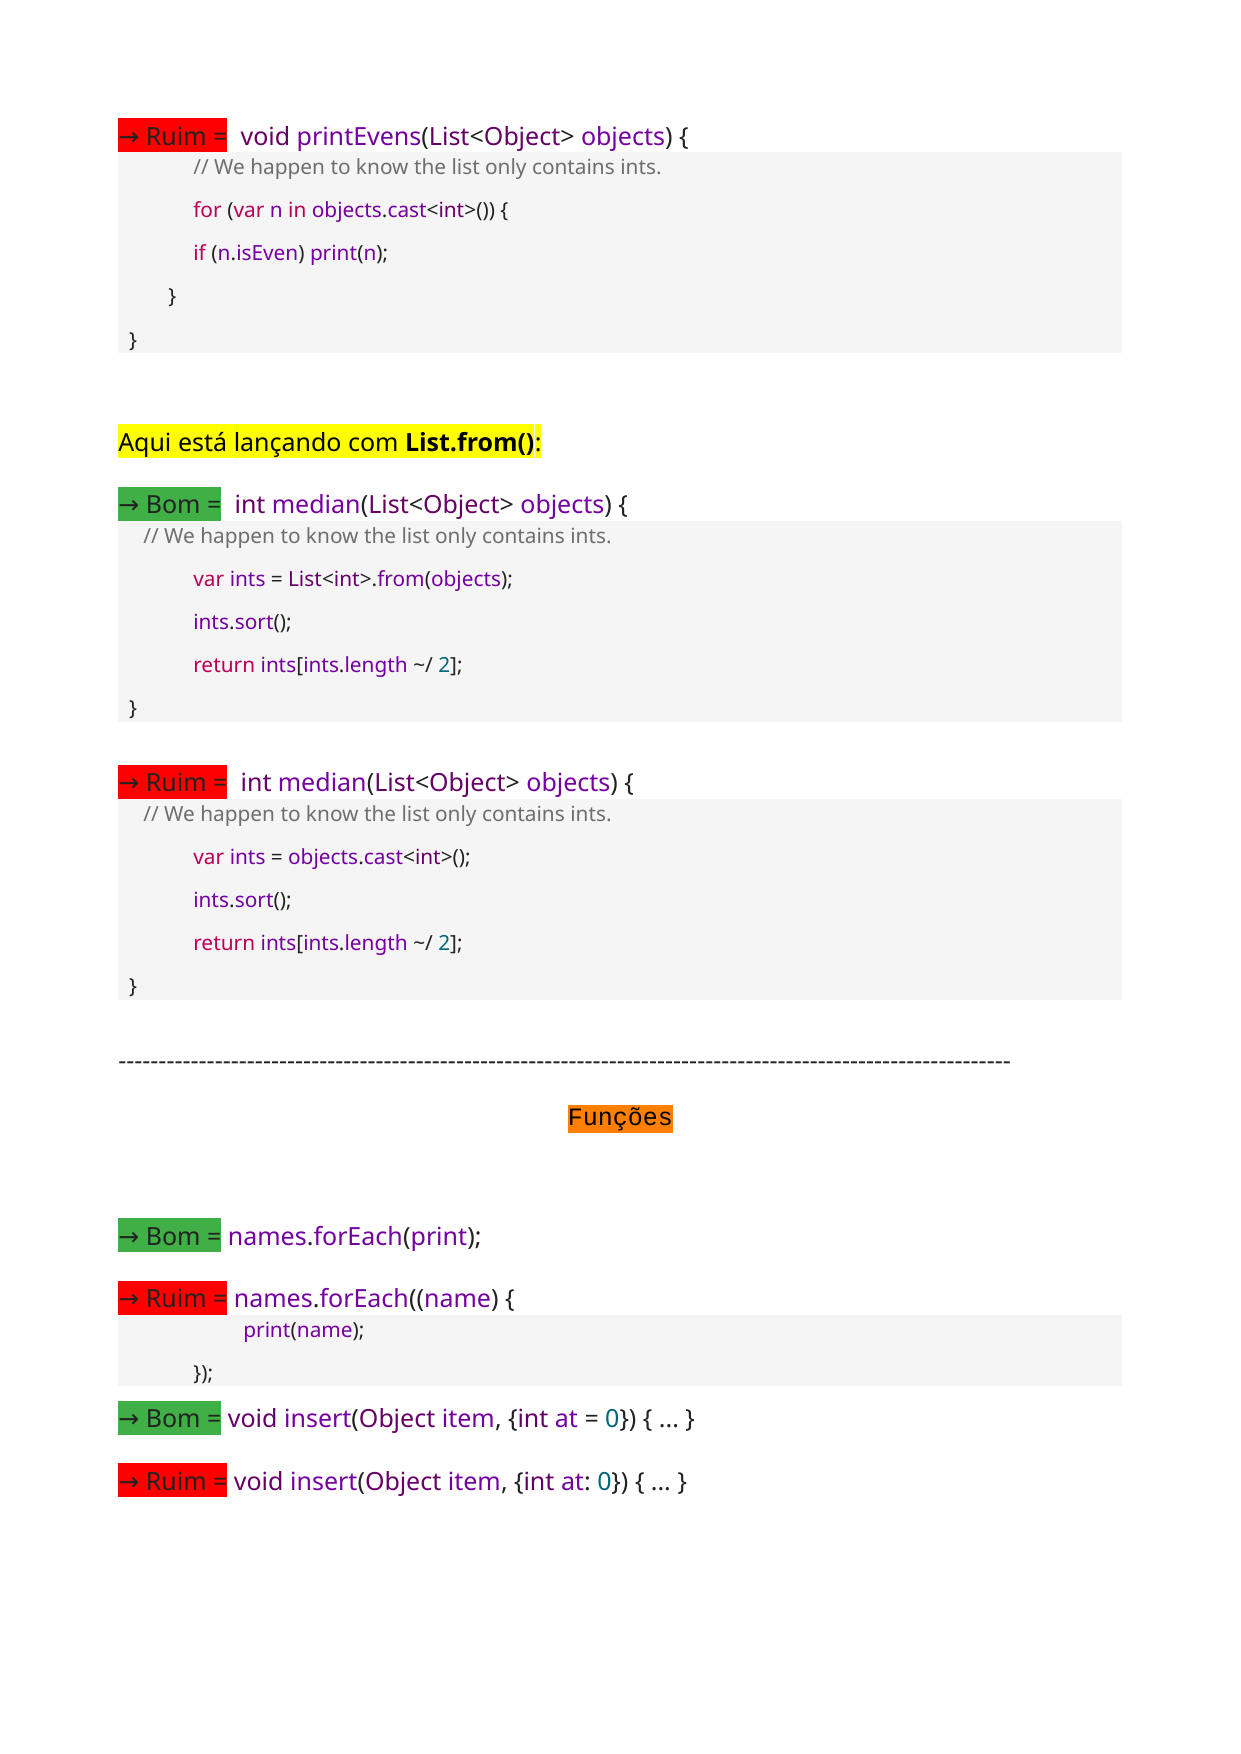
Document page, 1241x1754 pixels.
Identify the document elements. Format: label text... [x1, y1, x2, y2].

text ints.sort(); [118, 607, 1122, 636]
text }); [118, 1358, 1122, 1386]
text var ints = objects.cast<int>(); [118, 842, 1122, 870]
text // We happen to know the list only contains ints. [118, 521, 1122, 549]
text } [118, 693, 1122, 722]
text → Ruim = names.forEach((name) { [118, 1281, 1122, 1315]
text → Bom = void insert(Object item, {int at = 0}) { ... } [118, 1401, 1122, 1435]
text → Ruim = void insert(Object item, {int at: 0}) { ... } [118, 1463, 1122, 1497]
text if (n.isEven) print(n); [118, 238, 1122, 267]
text } [118, 971, 1122, 1000]
text for (var n in objects.cast<int>()) { [118, 195, 1122, 224]
text → Bom = names.forEach(print); [118, 1218, 1122, 1252]
text // We happen to know the list only contains ints. [118, 152, 1122, 181]
text ints.sort(); [118, 885, 1122, 913]
text return ints[ints.length ~/ 2]; [118, 650, 1122, 679]
text } [118, 325, 1122, 353]
text Funções [118, 1105, 1122, 1133]
text var ints = List<int>.from(objects); [118, 564, 1122, 592]
text --------------------------------------------------------------------------------------------------------------- [118, 1043, 1122, 1077]
text → Ruim = void printEvens(List<Object> objects) { [118, 118, 1122, 152]
text → Ruim = int median(List<Object> objects) { [118, 765, 1122, 799]
text → Bom = int median(List<Object> objects) { [118, 487, 1122, 521]
text Aqui está lançando com List.from(): [118, 424, 1122, 458]
text // We happen to know the list only contains ints. [118, 799, 1122, 827]
text } [118, 282, 1122, 310]
text return ints[ints.length ~/ 2]; [118, 928, 1122, 957]
text print(name); [118, 1315, 1122, 1343]
